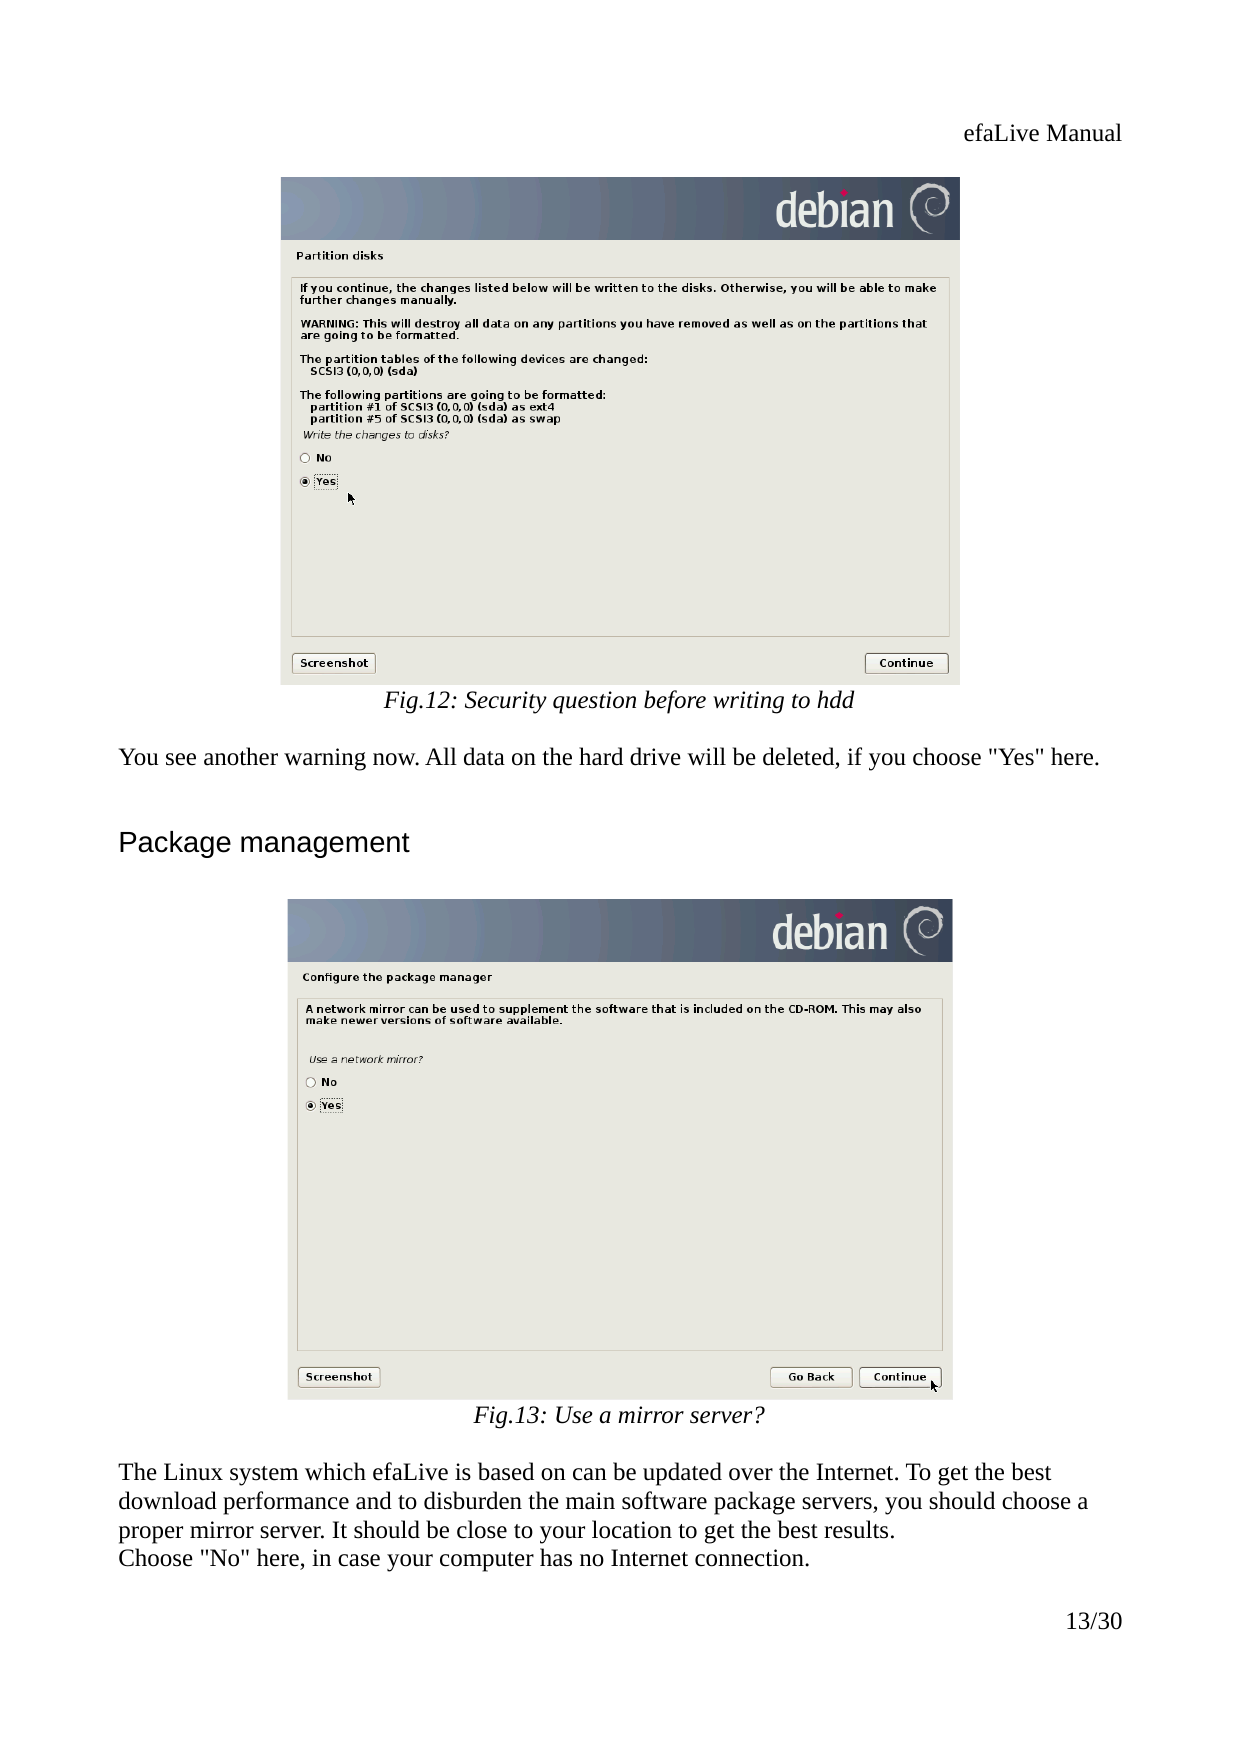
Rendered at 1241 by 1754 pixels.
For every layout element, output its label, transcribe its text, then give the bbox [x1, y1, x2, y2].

text Fig.12: Security question before writing to hdd [280, 685, 960, 714]
picture [280, 177, 960, 685]
text You see another warning now. All data on the hard drive will be deleted, if you choose "Yes" here. [118, 742, 1122, 771]
subtitle Package management [118, 825, 1122, 858]
picture [287, 899, 953, 1400]
text Fig.13: Use a mirror server? [287, 1400, 953, 1428]
text Choose "No" here, in case your computer has no Internet connection. [118, 1543, 1122, 1572]
text The Linux system which efaLive is based on can be updated over the Internet. To get the best download performance and to disburden the main software package servers, you should choose a proper mirror server. It should be close to your location to get the best results. [118, 1457, 1122, 1543]
